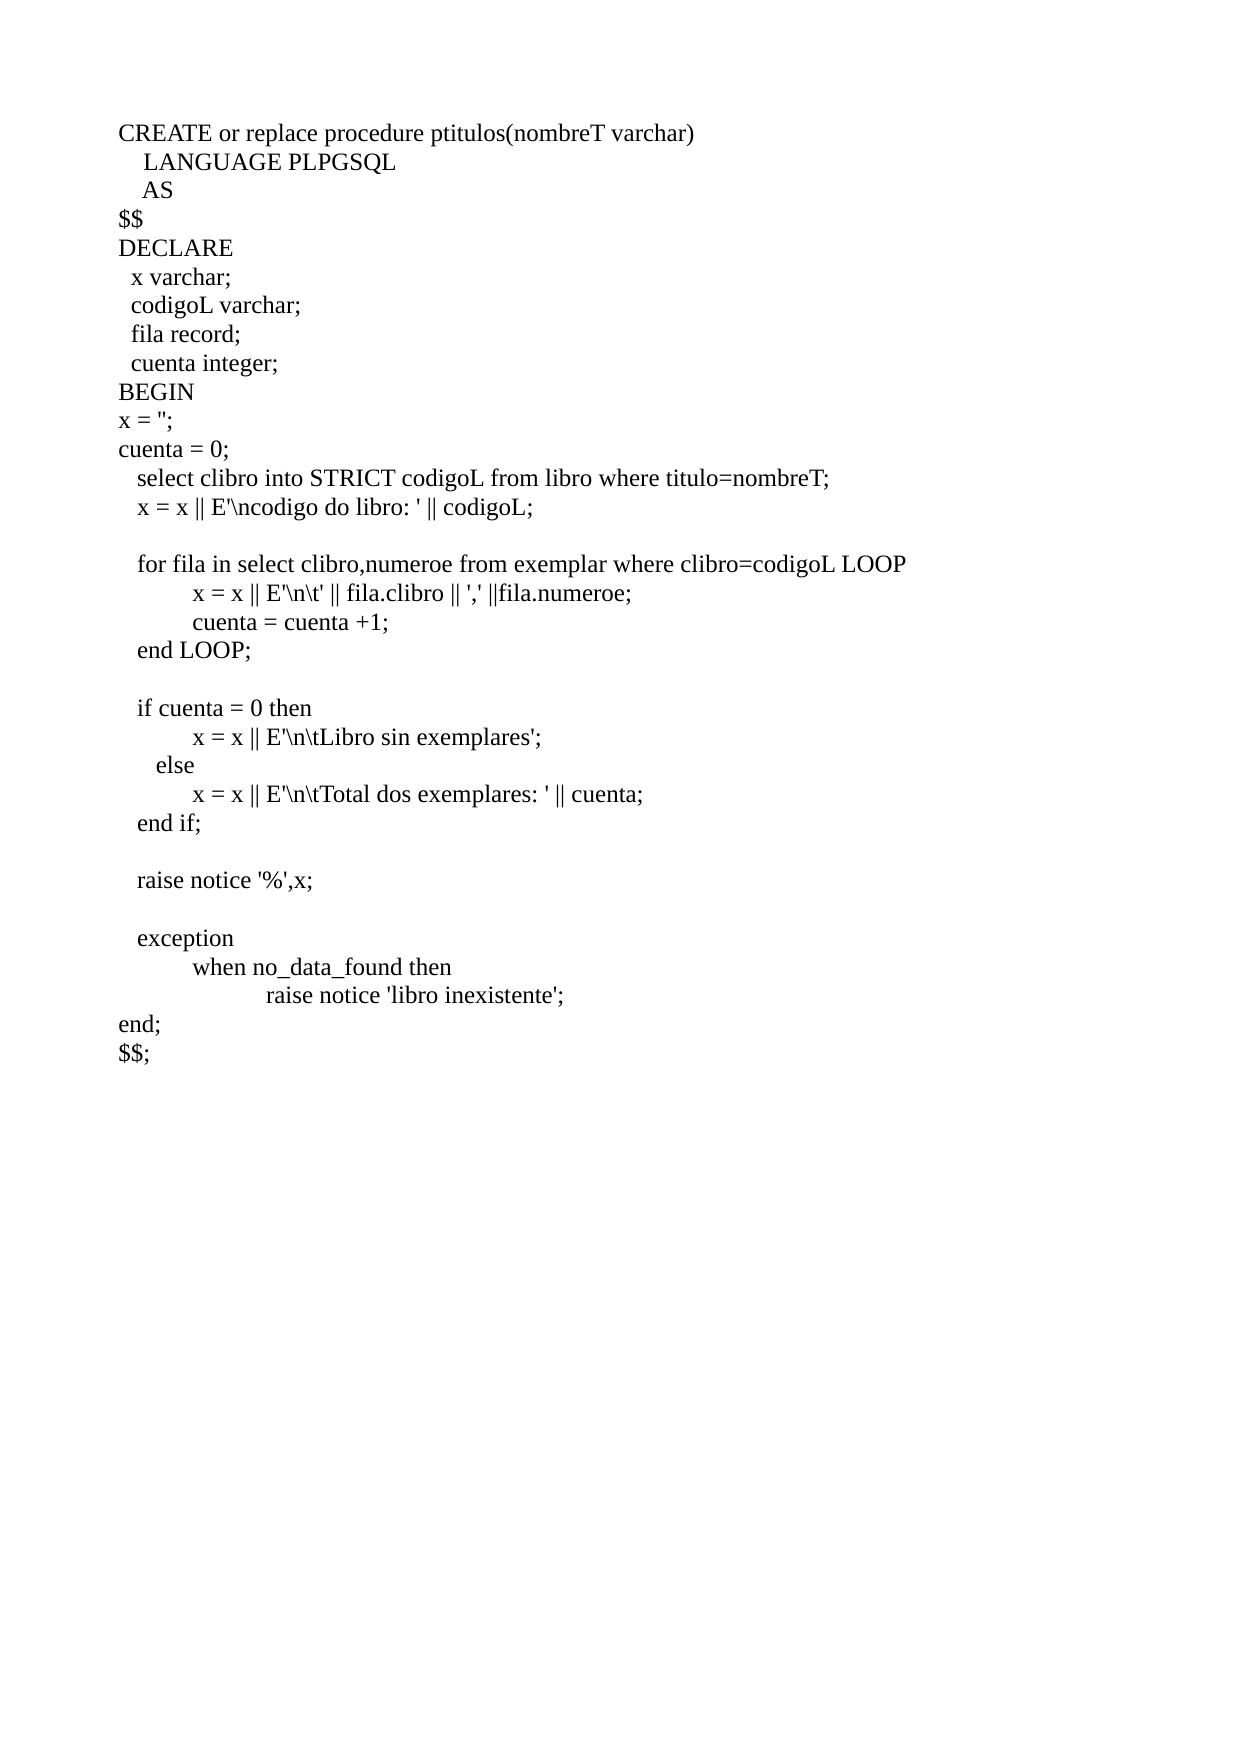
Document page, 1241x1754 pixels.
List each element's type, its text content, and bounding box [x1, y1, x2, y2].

text x = x || E'\n\tTotal dos exemplares: ' || cuenta; [118, 779, 1122, 808]
text x = x || E'\ncodigo do libro: ' || codigoL; [118, 492, 1122, 521]
text x = ''; [118, 406, 1122, 434]
text end LOOP; [118, 636, 1122, 664]
text end; [118, 1009, 1122, 1038]
text cuenta = cuenta +1; [118, 607, 1122, 636]
text raise notice 'libro inexistente'; [118, 981, 1122, 1009]
text else [118, 751, 1122, 779]
text $$; [118, 1038, 1122, 1067]
text select clibro into STRICT codigoL from libro where titulo=nombreT; [118, 463, 1122, 492]
text $$ [118, 204, 1122, 233]
text if cuenta = 0 then [118, 693, 1122, 722]
text AS [118, 176, 1122, 204]
text exception [118, 923, 1122, 952]
text raise notice '%',x; [118, 866, 1122, 894]
text BEGIN [118, 377, 1122, 406]
text for fila in select clibro,numeroe from exemplar where clibro=codigoL LOOP [118, 549, 1122, 578]
text end if; [118, 808, 1122, 837]
text fila record; [118, 319, 1122, 348]
text when no_data_found then [118, 952, 1122, 981]
text DECLARE [118, 233, 1122, 262]
text cuenta integer; [118, 348, 1122, 377]
text x varchar; [118, 262, 1122, 291]
text CREATE or replace procedure ptitulos(nombreT varchar) [118, 118, 1122, 147]
text x = x || E'\n\tLibro sin exemplares'; [118, 722, 1122, 751]
text cuenta = 0; [118, 434, 1122, 463]
text LANGUAGE PLPGSQL [118, 147, 1122, 176]
text x = x || E'\n\t' || fila.clibro || ',' ||fila.numeroe; [118, 578, 1122, 607]
text codigoL varchar; [118, 291, 1122, 319]
